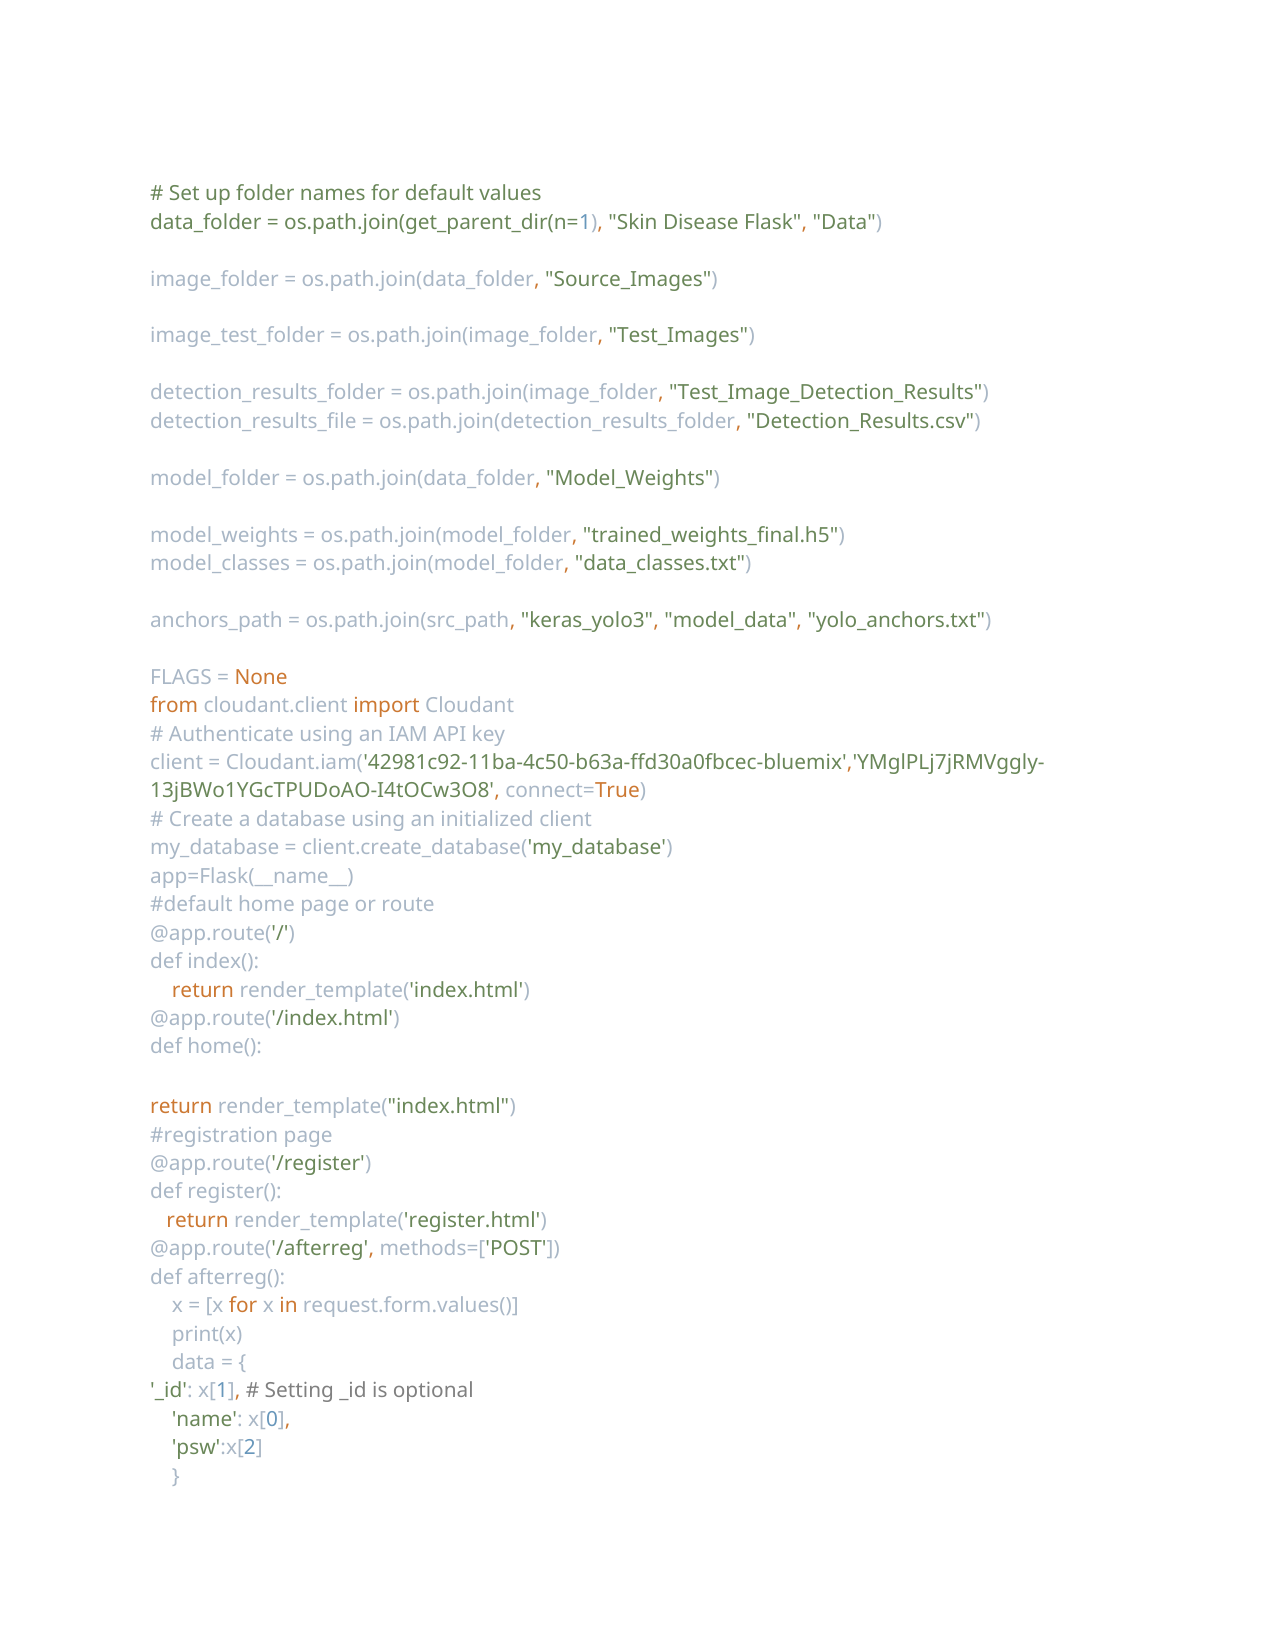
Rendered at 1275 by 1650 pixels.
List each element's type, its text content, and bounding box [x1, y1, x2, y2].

text @app.route('/index.html') def home(): [150, 1003, 1244, 1091]
text return render_template("index.html") #registration page [150, 1091, 1244, 1148]
text # Set up folder names for default values data_folder = os.path.join(get_parent_dir(n=1), "Skin Disease Flask", "Data") image_folder = os.path.join(data_folder, "Source_Images") image_test_folder = os.path.join(image_folder, "Test_Images") detection_results_folder = os.path.join(image_folder, "Test_Image_Detection_Results") detection_results_file = os.path.join(detection_results_folder, "Detection_Results.csv") model_folder = os.path.join(data_folder, "Model_Weights") model_weights = os.path.join(model_folder, "trained_weights_final.h5") model_classes = os.path.join(model_folder, "data_classes.txt") anchors_path = os.path.join(src_path, "keras_yolo3", "model_data", "yolo_anchors.txt") FLAGS = None from cloudant.client import Cloudant # Authenticate using an IAM API key client = Cloudant.iam('42981c92-11ba-4c50-b63a-ffd30a0fbcec-bluemix','YMglPLj7jRMVggly-13jBWo1YGcTPUDoAO-I4tOCw3O8', connect=True) # Create a database using an initialized client my_database = client.create_database('my_database') app=Flask(__name__) #default home page or route @app.route('/') def index(): return render_template('index.html') [150, 150, 1244, 1003]
text @app.route('/register') def register(): return render_template('register.html') [150, 1148, 1244, 1233]
text '_id': x[1], # Setting _id is optional 'name': x[0], 'psw':x[2] } [150, 1376, 1244, 1489]
text @app.route('/afterreg', methods=['POST']) def afterreg(): x = [x for x in request.form.values()] print(x) data = { [150, 1233, 1244, 1376]
